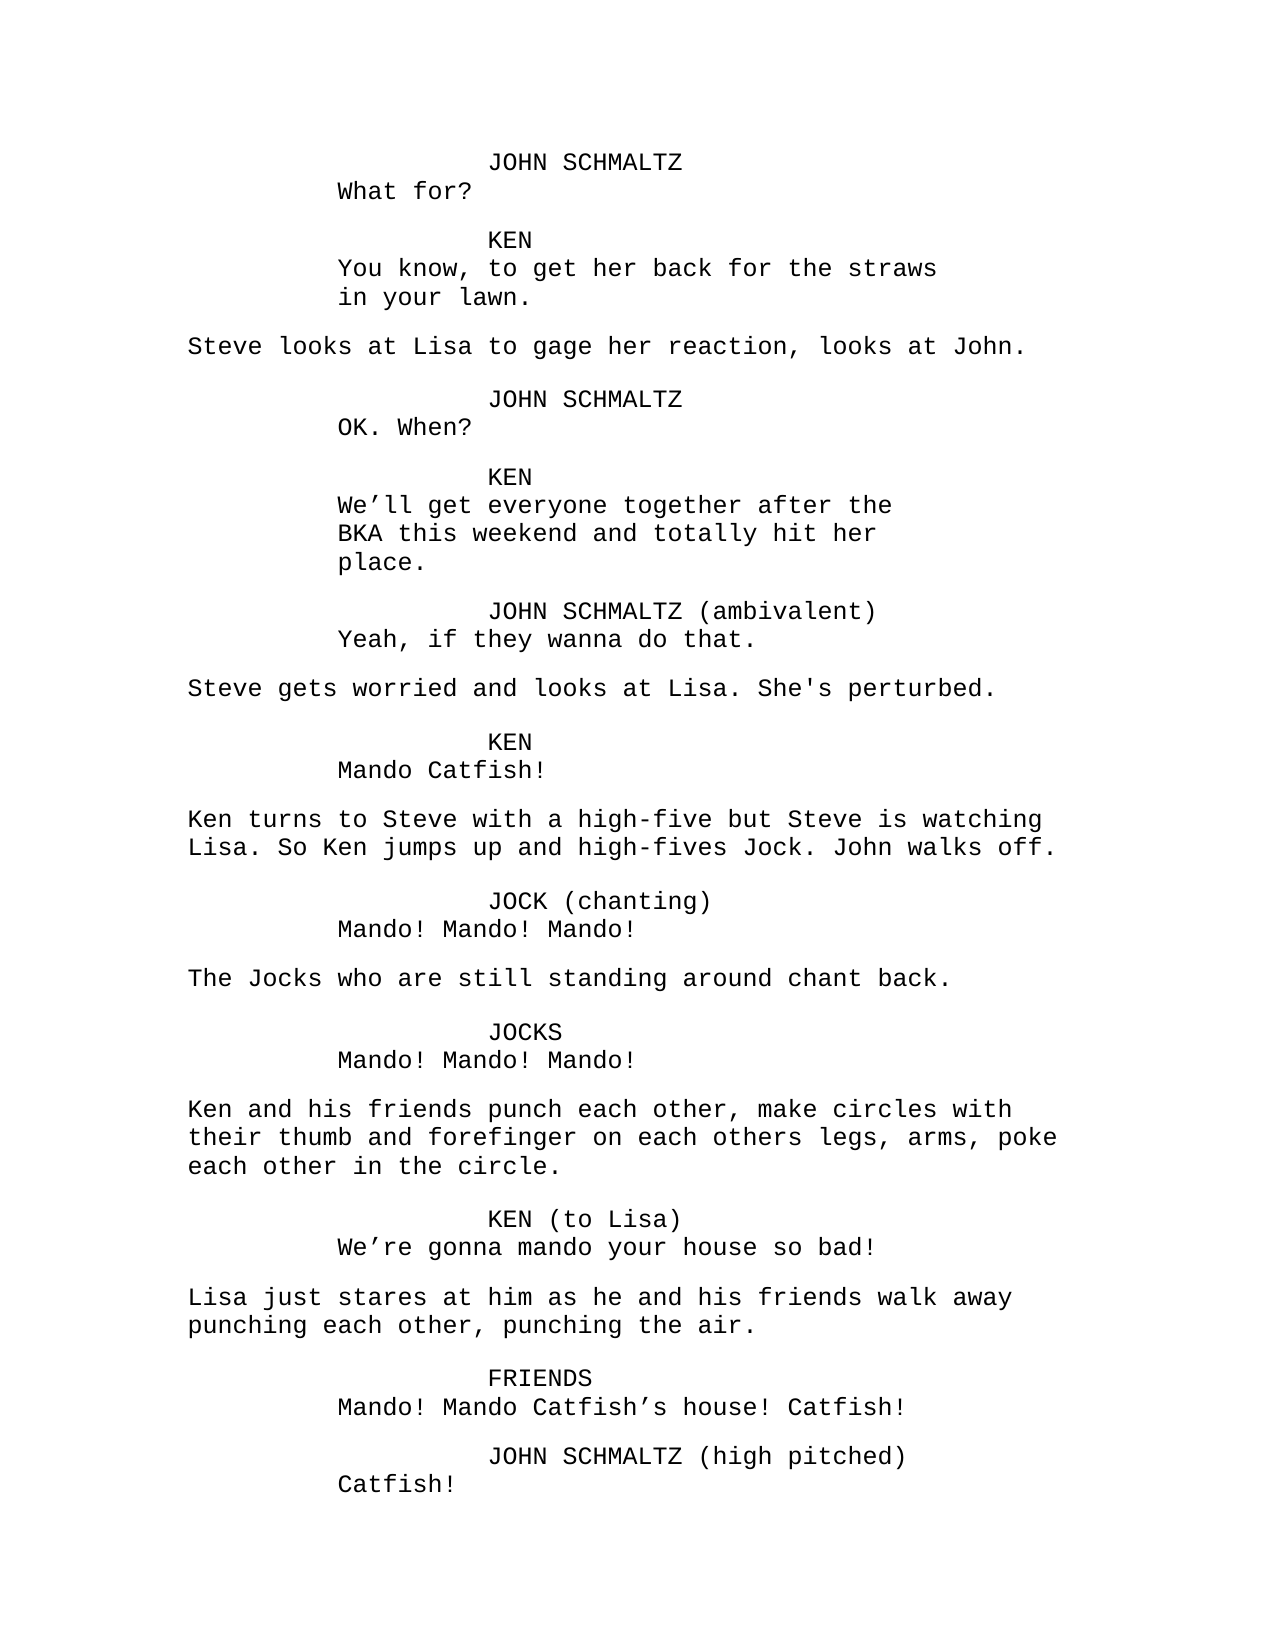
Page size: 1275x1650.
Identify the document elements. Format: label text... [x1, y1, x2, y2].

text You know, to get her back for the straws in your lawn. [337, 256, 937, 312]
text Mando! Mando! Mando! [337, 1047, 937, 1076]
text KEN (to Lisa) [187, 1207, 1087, 1235]
text KEN [187, 729, 1087, 757]
text JOCKS [187, 1019, 1087, 1047]
text JOHN SCHMALTZ (high pitched) [187, 1443, 1087, 1472]
text Mando! Mando! Mando! [337, 917, 937, 945]
text What for? [337, 178, 937, 207]
text The Jocks who are still standing around chant back. [187, 966, 1087, 994]
text Catfish! [337, 1472, 937, 1500]
text Steve looks at Lisa to gage her reaction, looks at John. [187, 333, 1087, 362]
text Lisa just stares at him as he and his friends walk away punching each other, punching the air. [187, 1284, 1087, 1341]
text Yeah, if they wanna do that. [337, 627, 937, 655]
text Mando Catfish! [337, 757, 937, 786]
text We’ll get everyone together after the BKA this weekend and totally hit her place. [337, 492, 937, 577]
text KEN [187, 227, 1087, 256]
text Ken and his friends punch each other, make circles with their thumb and forefinger on each others legs, arms, poke each other in the circle. [187, 1097, 1087, 1182]
text Mando! Mando Catfish’s house! Catfish! [337, 1394, 937, 1422]
text JOCK (chanting) [187, 888, 1087, 917]
text Steve gets worried and looks at Lisa. She's perturbed. [187, 676, 1087, 704]
text OK. When? [337, 415, 937, 443]
text JOHN SCHMALTZ (ambivalent) [187, 598, 1087, 627]
text Ken turns to Steve with a high-five but Steve is watching Lisa. So Ken jumps up and high-fives Jock. John walks off. [187, 807, 1087, 863]
text KEN [187, 464, 1087, 492]
text We’re gonna mando your house so bad! [337, 1235, 937, 1263]
text FRIENDS [187, 1366, 1087, 1394]
text JOHN SCHMALTZ [187, 387, 1087, 415]
text JOHN SCHMALTZ [187, 150, 1087, 178]
